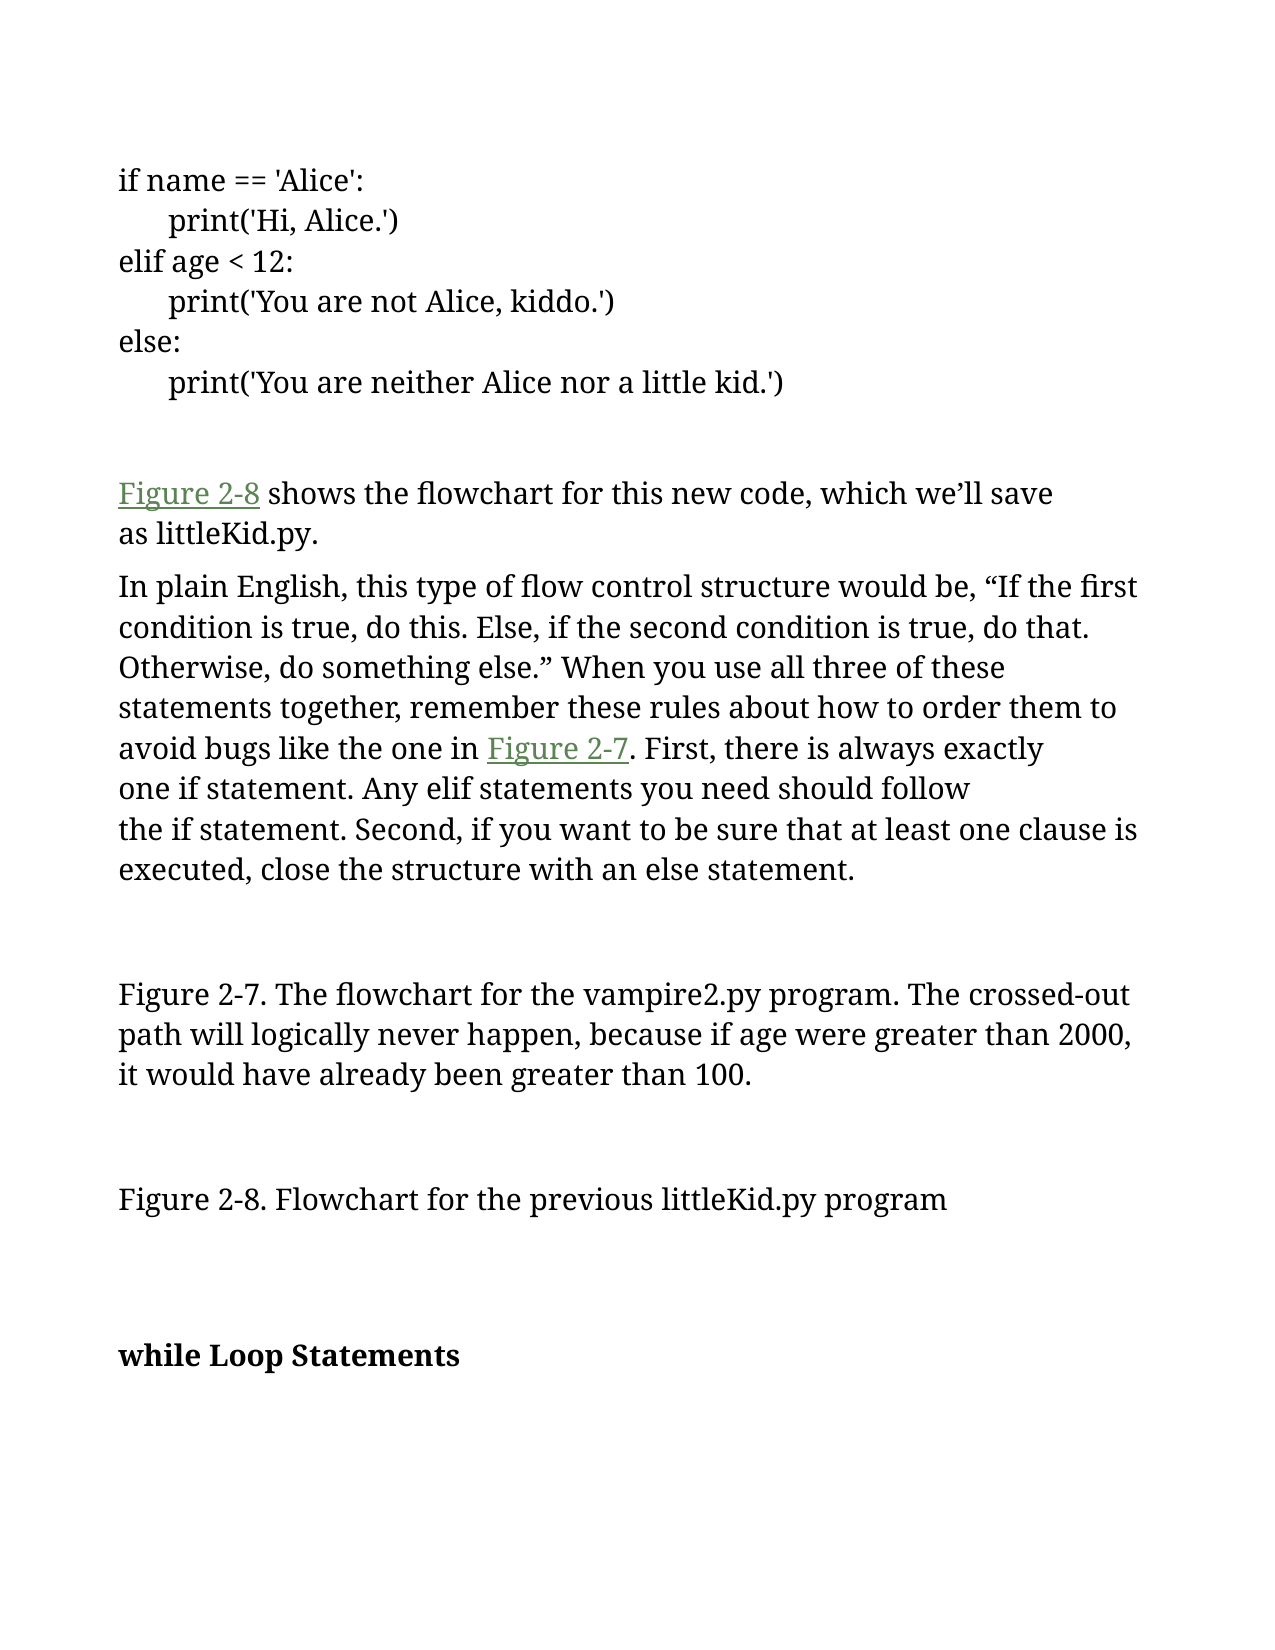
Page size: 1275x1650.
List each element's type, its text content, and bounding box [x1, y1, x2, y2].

text print('You are neither Alice nor a little kid.') [118, 361, 1157, 402]
text print('Hi, Alice.') [118, 200, 1157, 240]
text Figure 2-8 shows the flowchart for this new code, which we’ll save as littleKid.py. [118, 473, 1157, 553]
text Figure 2-7. The flowchart for the vampire2.py program. The crossed-out path will logically never happen, because if age were greater than 2000, it would have already been greater than 100. [118, 973, 1157, 1094]
text else: [118, 321, 1157, 361]
text elif age < 12: [118, 240, 1157, 281]
text Figure 2-8. Flowchart for the previous littleKid.py program [118, 1178, 1157, 1219]
text if name == 'Alice': [118, 159, 1157, 200]
text print('You are not Alice, kiddo.') [118, 281, 1157, 321]
subtitle while Loop Statements [118, 1334, 1157, 1375]
text In plain English, this type of flow control structure would be, “If the first condition is true, do this. Else, if the second condition is true, do that. Otherwise, do something else.” When you use all three of these statements together, remember these rules about how to order them to avoid bugs like the one in Figure 2-7. First, there is always exactly one if statement. Any elif statements you need should follow the if statement. Second, if you want to be sure that at least one clause is executed, close the structure with an else statement. [118, 566, 1157, 889]
